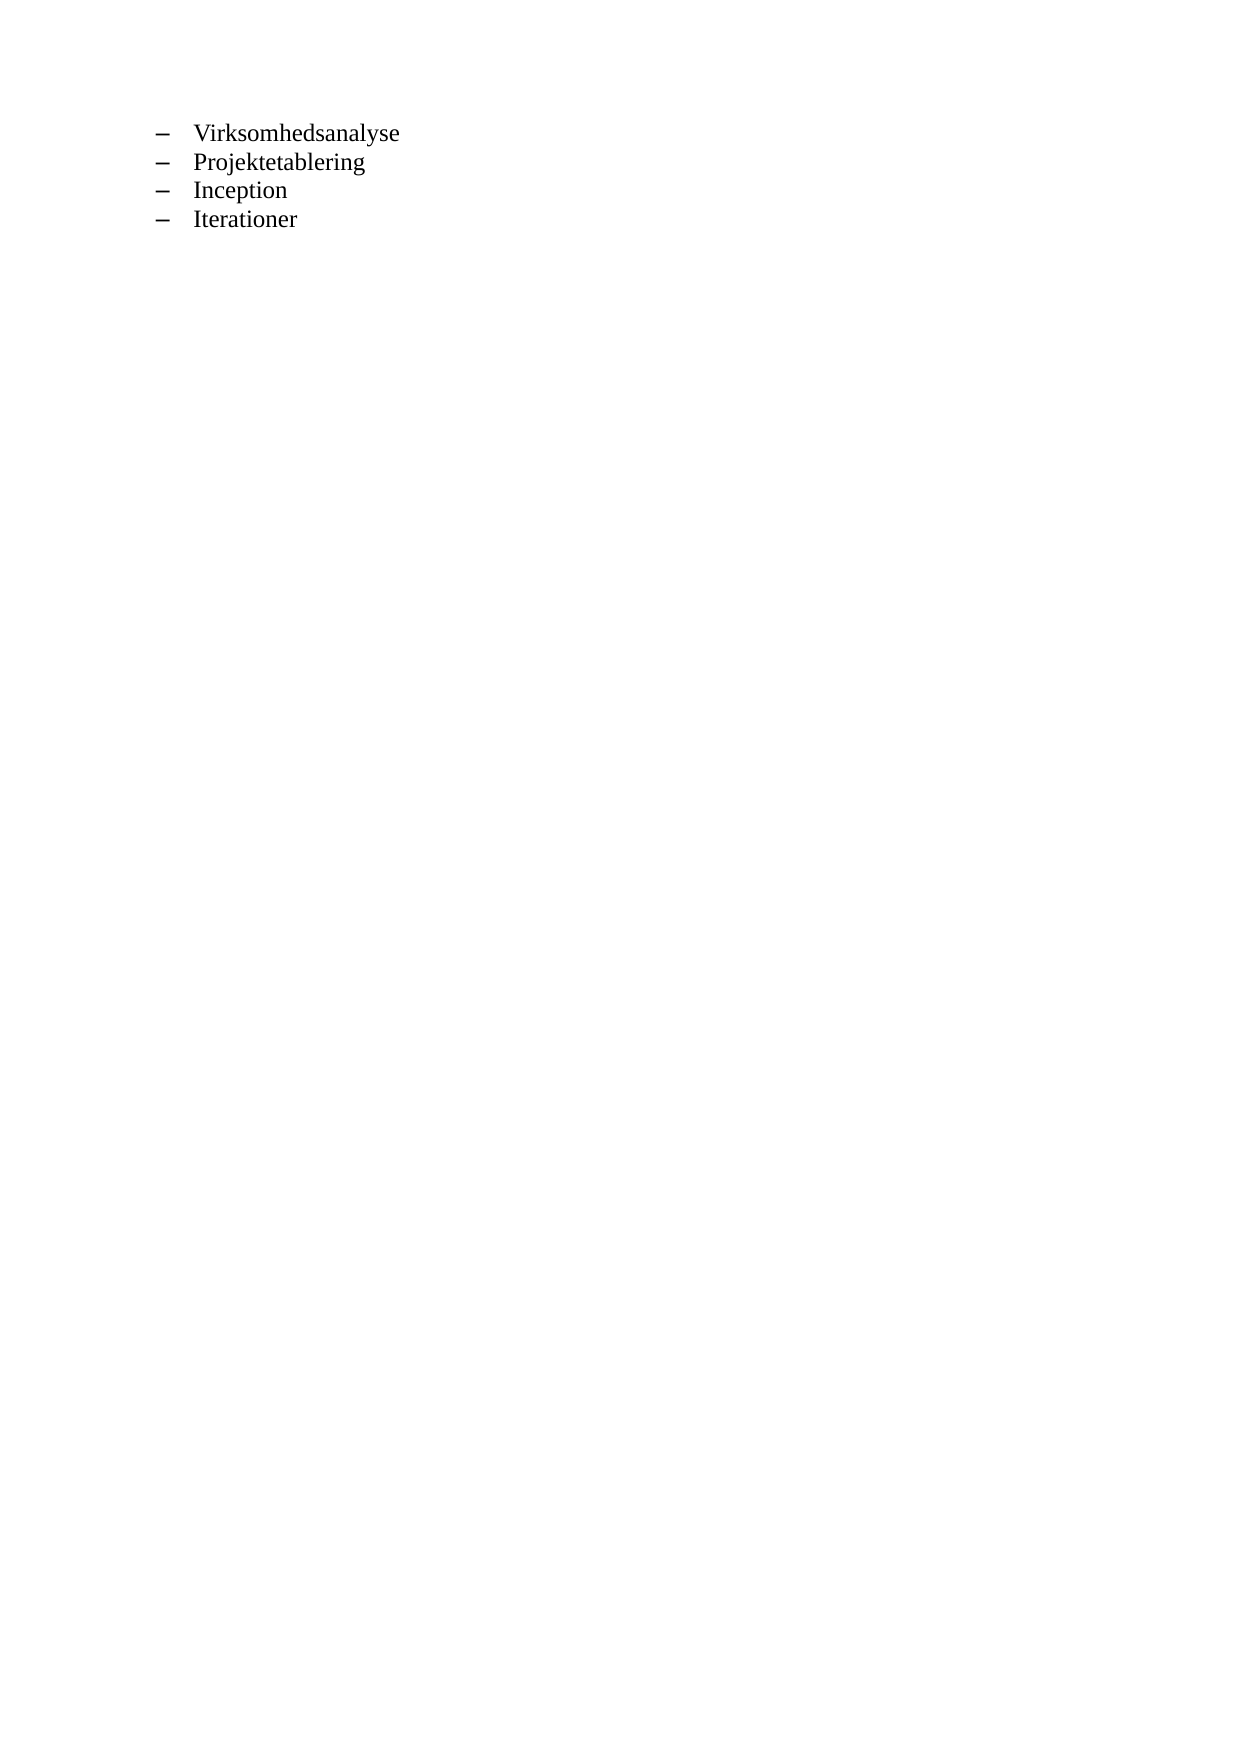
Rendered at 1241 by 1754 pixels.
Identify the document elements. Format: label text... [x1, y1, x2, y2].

list Virksomhedsanalyse [156, 118, 1122, 147]
list Iterationer [156, 204, 1122, 233]
list Projektetablering [156, 147, 1122, 176]
list Inception [156, 176, 1122, 204]
